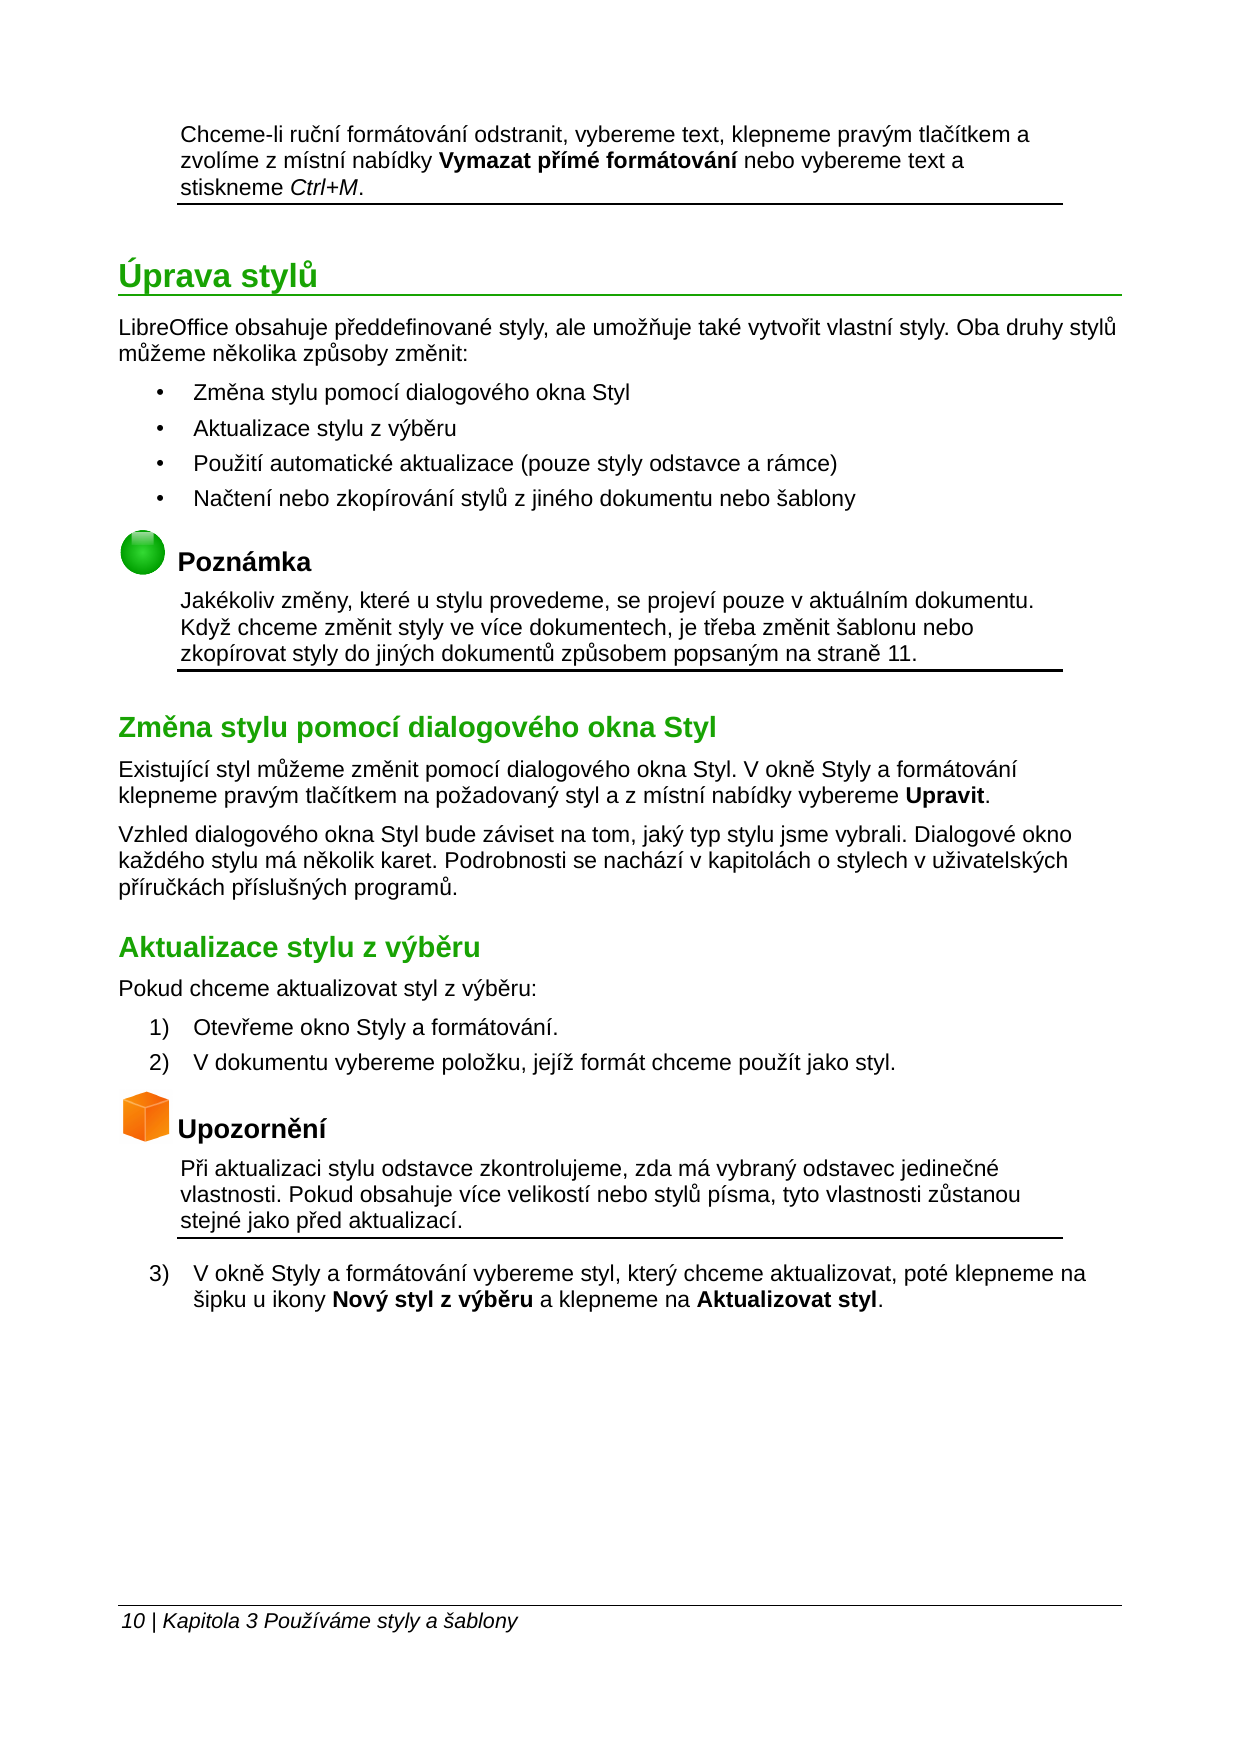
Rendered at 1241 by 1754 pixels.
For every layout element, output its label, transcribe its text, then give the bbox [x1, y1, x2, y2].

subtitle Úprava stylů [118, 256, 1122, 294]
subtitle Poznámka [118, 528, 1122, 577]
subtitle Upozornění [173, 1089, 1122, 1144]
text Vzhled dialogového okna Styl bude záviset na tom, jaký typ stylu jsme vybrali. Dialogové okno každého stylu má několik karet. Podrobnosti se nachází v kapitolách o stylech v uživatelských příručkách příslušných programů. [118, 821, 1122, 900]
text Chceme-li ruční formátování odstranit, vybereme text, klepneme pravým tlačítkem a zvolíme z místní nabídky Vymazat přímé formátování nebo vybereme text a stiskneme Ctrl+M. [177, 118, 1063, 203]
list Načtení nebo zkopírování stylů z jiného dokumentu nebo šablony [156, 485, 1122, 511]
list V okně Styly a formátování vybereme styl, který chceme aktualizovat, poté klepneme na šipku u ikony Nový styl z výběru a klepneme na Aktualizovat styl. [169, 1260, 1122, 1312]
text Při aktualizaci stylu odstavce zkontrolujeme, zda má vybraný odstavec jedinečné vlastnosti. Pokud obsahuje více velikostí nebo stylů písma, tyto vlastnosti zůstanou stejné jako před aktualizací. [177, 1152, 1063, 1237]
list V dokumentu vybereme položku, jejíž formát chceme použít jako styl. [169, 1049, 1122, 1075]
text LibreOffice obsahuje předdefinované styly, ale umožňuje také vytvořit vlastní styly. Oba druhy stylů můžeme několika způsoby změnit: [118, 314, 1122, 367]
picture [119, 1089, 173, 1144]
list Změna stylu pomocí dialogového okna Styl [156, 379, 1122, 406]
list Otevřeme okno Styly a formátování. [169, 1014, 1122, 1040]
text Existující styl můžeme změnit pomocí dialogového okna Styl. V okně Styly a formátování klepneme pravým tlačítkem na požadovaný styl a z místní nabídky vybereme Upravit. [118, 756, 1122, 808]
text Jakékoliv změny, které u stylu provedeme, se projeví pouze v aktuálním dokumentu. Když chceme změnit styly ve více dokumentech, je třeba změnit šablonu nebo zkopírovat styly do jiných dokumentů způsobem popsaným na straně 10. [177, 584, 1063, 669]
list Použití automatické aktualizace (pouze styly odstavce a rámce) [156, 450, 1122, 476]
subtitle Změna stylu pomocí dialogového okna Styl [118, 710, 1122, 744]
subtitle Aktualizace stylu z výběru [118, 929, 1122, 963]
list Aktualizace stylu z výběru [156, 414, 1122, 441]
text Pokud chceme aktualizovat styl z výběru: [118, 975, 1122, 1001]
